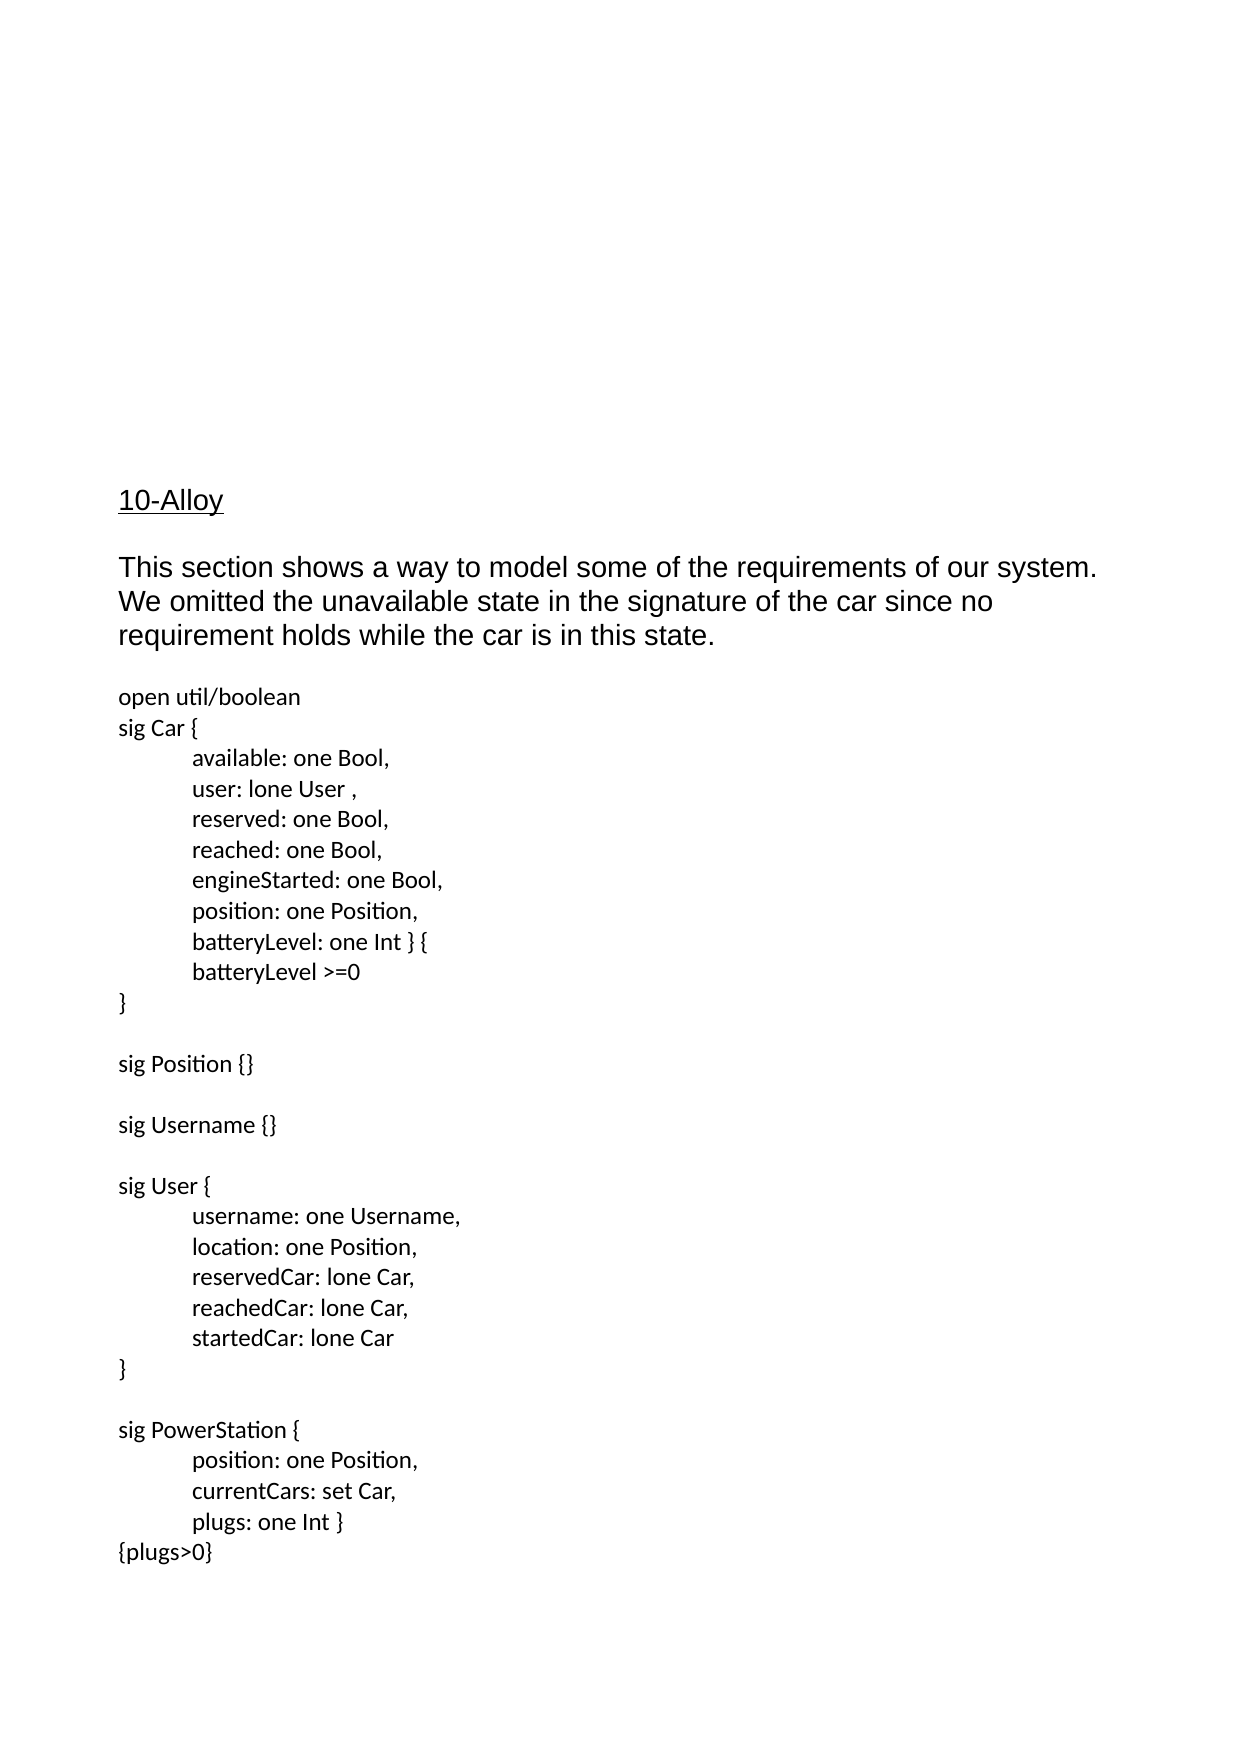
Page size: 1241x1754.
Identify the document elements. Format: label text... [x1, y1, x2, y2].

text reservedCar: lone Car, [118, 1261, 1122, 1292]
text } [118, 1353, 1122, 1383]
text position: one Position, [118, 895, 1122, 926]
text This section shows a way to model some of the requirements of our system. We omitted the unavailable state in the signature of the car since no requirement holds while the car is in this state. [118, 550, 1122, 651]
text batteryLevel >=0 [118, 956, 1122, 987]
text batteryLevel: one Int } { [118, 926, 1122, 956]
text reserved: one Bool, [118, 804, 1122, 834]
text {plugs>0} [118, 1536, 1122, 1567]
text position: one Position, [118, 1444, 1122, 1475]
text sig User { [118, 1170, 1122, 1200]
text sig Position {} [118, 1048, 1122, 1078]
text open util/boolean [118, 682, 1122, 712]
text plugs: one Int } [118, 1506, 1122, 1536]
text sig PowerStation { [118, 1414, 1122, 1444]
text sig Username {} [118, 1109, 1122, 1139]
text } [118, 987, 1122, 1017]
text username: one Username, [118, 1200, 1122, 1231]
text reached: one Bool, [118, 834, 1122, 865]
text reachedCar: lone Car, [118, 1292, 1122, 1322]
text startedCar: lone Car [118, 1322, 1122, 1353]
text sig Car { [118, 712, 1122, 743]
text 10-Alloy [118, 483, 1122, 517]
text currentCars: set Car, [118, 1475, 1122, 1506]
text user: lone User , [118, 773, 1122, 804]
text engineStarted: one Bool, [118, 865, 1122, 895]
text location: one Position, [118, 1231, 1122, 1261]
text available: one Bool, [118, 743, 1122, 773]
